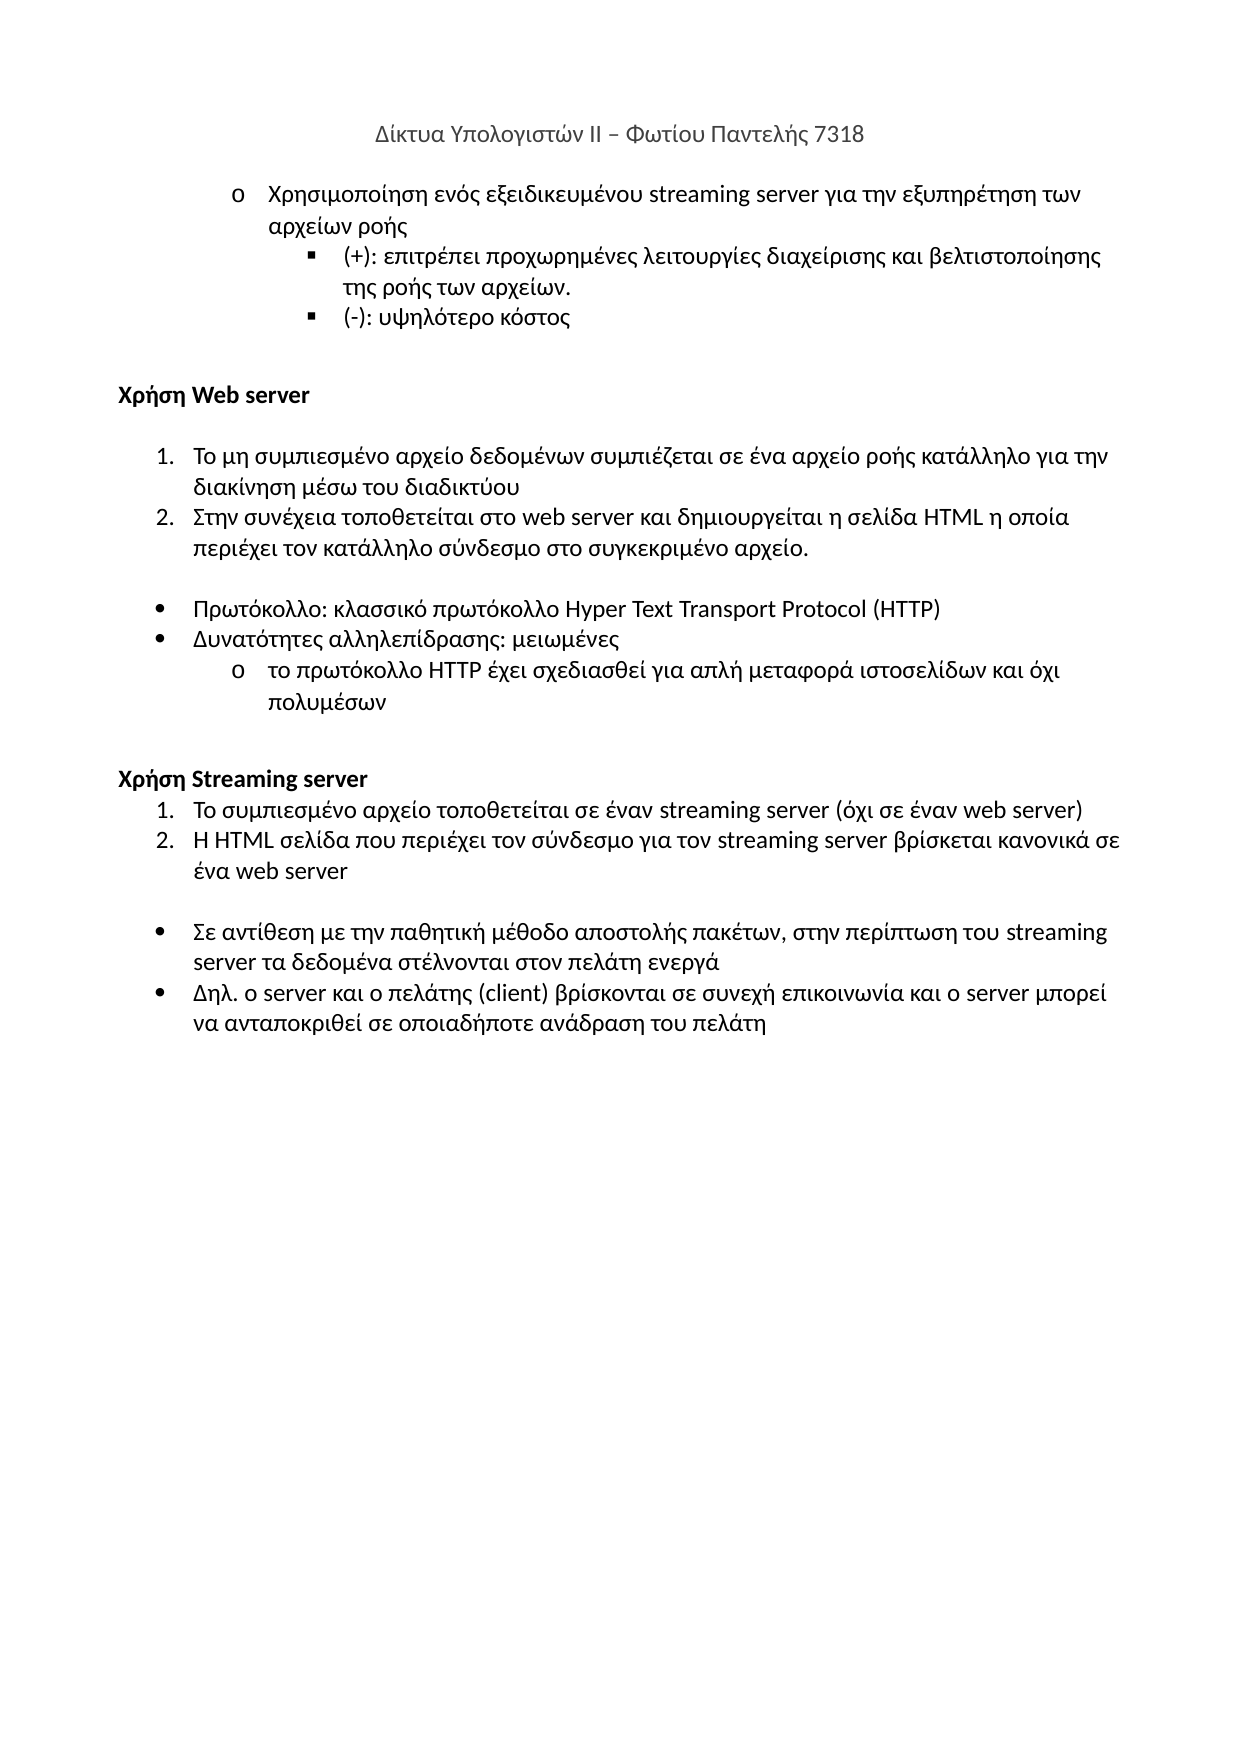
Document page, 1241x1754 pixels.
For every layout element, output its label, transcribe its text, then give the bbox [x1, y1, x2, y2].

list ∆υνατότητες αλληλεπίδρασης: µειωµένες [156, 623, 1122, 654]
text Χρήση Streaming server [118, 763, 1122, 794]
list Το συµπιεσµένο αρχείο τοποθετείται σε έναν streaming server (όχι σε έναν web server) [156, 794, 1122, 824]
list (+): επιτρέπει προχωρηµένες λειτουργίες διαχείρισης και βελτιστοποίησης της ροής των αρχείων. [306, 240, 1122, 301]
list (-): υψηλότερο κόστος [306, 301, 1122, 332]
list Χρησιµοποίηση ενός εξειδικευµένου streaming server για την εξυπηρέτηση των αρχείων ροής [231, 178, 1122, 240]
list ∆ηλ. ο server και ο πελάτης (client) βρίσκονται σε συνεχή επικοινωνία και ο server µπορεί να ανταποκριθεί σε οποιαδήποτε ανάδραση του πελάτη [156, 977, 1122, 1038]
list Στην συνέχεια τοποθετείται στο web server και δηµιουργείται η σελίδα HTML η οποία περιέχει τον κατάλληλο σύνδεσµο στο συγκεκριµένο αρχείο. [156, 501, 1122, 562]
list το πρωτόκολλο HTTP έχει σχεδιασθεί για απλή µεταφορά ιστοσελίδων και όχι πολυµέσων [231, 654, 1122, 716]
list Η HTML σελίδα που περιέχει τον σύνδεσµο για τον streaming server βρίσκεται κανονικά σε ένα web server [156, 824, 1122, 885]
text Χρήση Web server [118, 379, 1122, 410]
list Το µη συµπιεσµένο αρχείο δεδοµένων συµπιέζεται σε ένα αρχείο ροής κατάλληλο για την διακίνηση µέσω του διαδικτύου [156, 440, 1122, 501]
list Σε αντίθεση µε την παθητική µέθοδο αποστολής πακέτων, στην περίπτωση του streaming server τα δεδοµένα στέλνονται στον πελάτη ενεργά [156, 916, 1122, 977]
list Πρωτόκολλο: κλασσικό πρωτόκολλο Hyper Text Transport Protocol (HTTP) [156, 593, 1122, 623]
